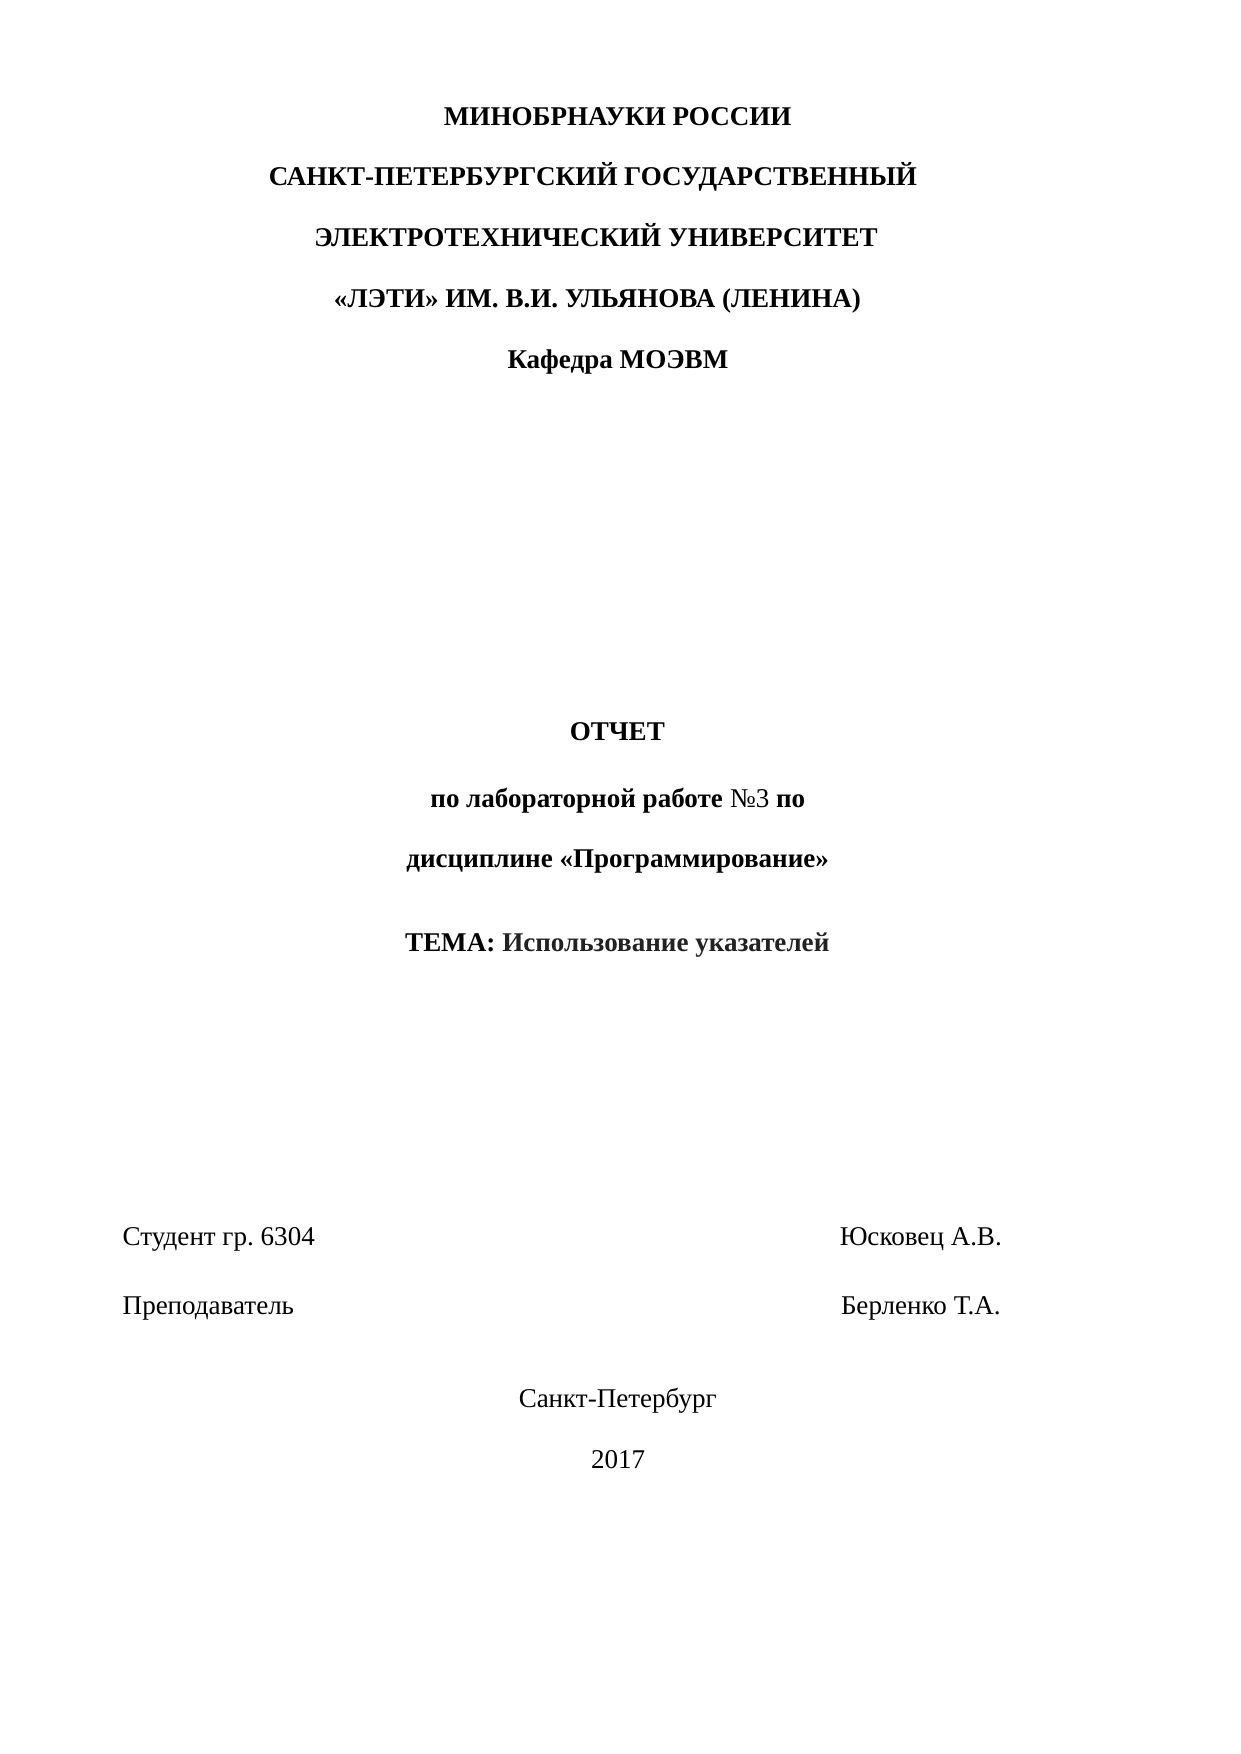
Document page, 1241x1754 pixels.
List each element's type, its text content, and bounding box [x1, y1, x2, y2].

text Кафедра МОЭВМ [369, 344, 866, 375]
text ЭЛЕКТРОТЕХНИЧЕСКИЙ УНИВЕРСИТЕТ [314, 221, 1173, 252]
subtitle ОТЧЕТ [64, 715, 1170, 746]
table_cell Преподаватель [123, 1270, 489, 1321]
table_header Студент гр. 6304 [123, 1220, 489, 1270]
table_cell [489, 1270, 839, 1321]
table_header [489, 1220, 839, 1270]
text Санкт-Петербург [78, 1382, 1157, 1413]
text 2017 [78, 1443, 1158, 1474]
text САНКТ-ПЕТЕРБУРГСКИЙ ГОСУДАРСТВЕННЫЙ [268, 160, 1173, 191]
subtitle МИНОБРНАУКИ РОССИИ [369, 100, 866, 131]
table_cell Берленко Т.А. [840, 1270, 1014, 1321]
text по лабораторной работе №3 по дисциплине «Программирование» [369, 782, 866, 873]
text «ЛЭТИ» ИМ. В.И. УЛЬЯНОВА (ЛЕНИНА) [334, 282, 1173, 313]
table_header Юсковец А.В. [840, 1220, 1014, 1270]
subtitle ТЕМА: Использование указателей [64, 926, 1170, 957]
